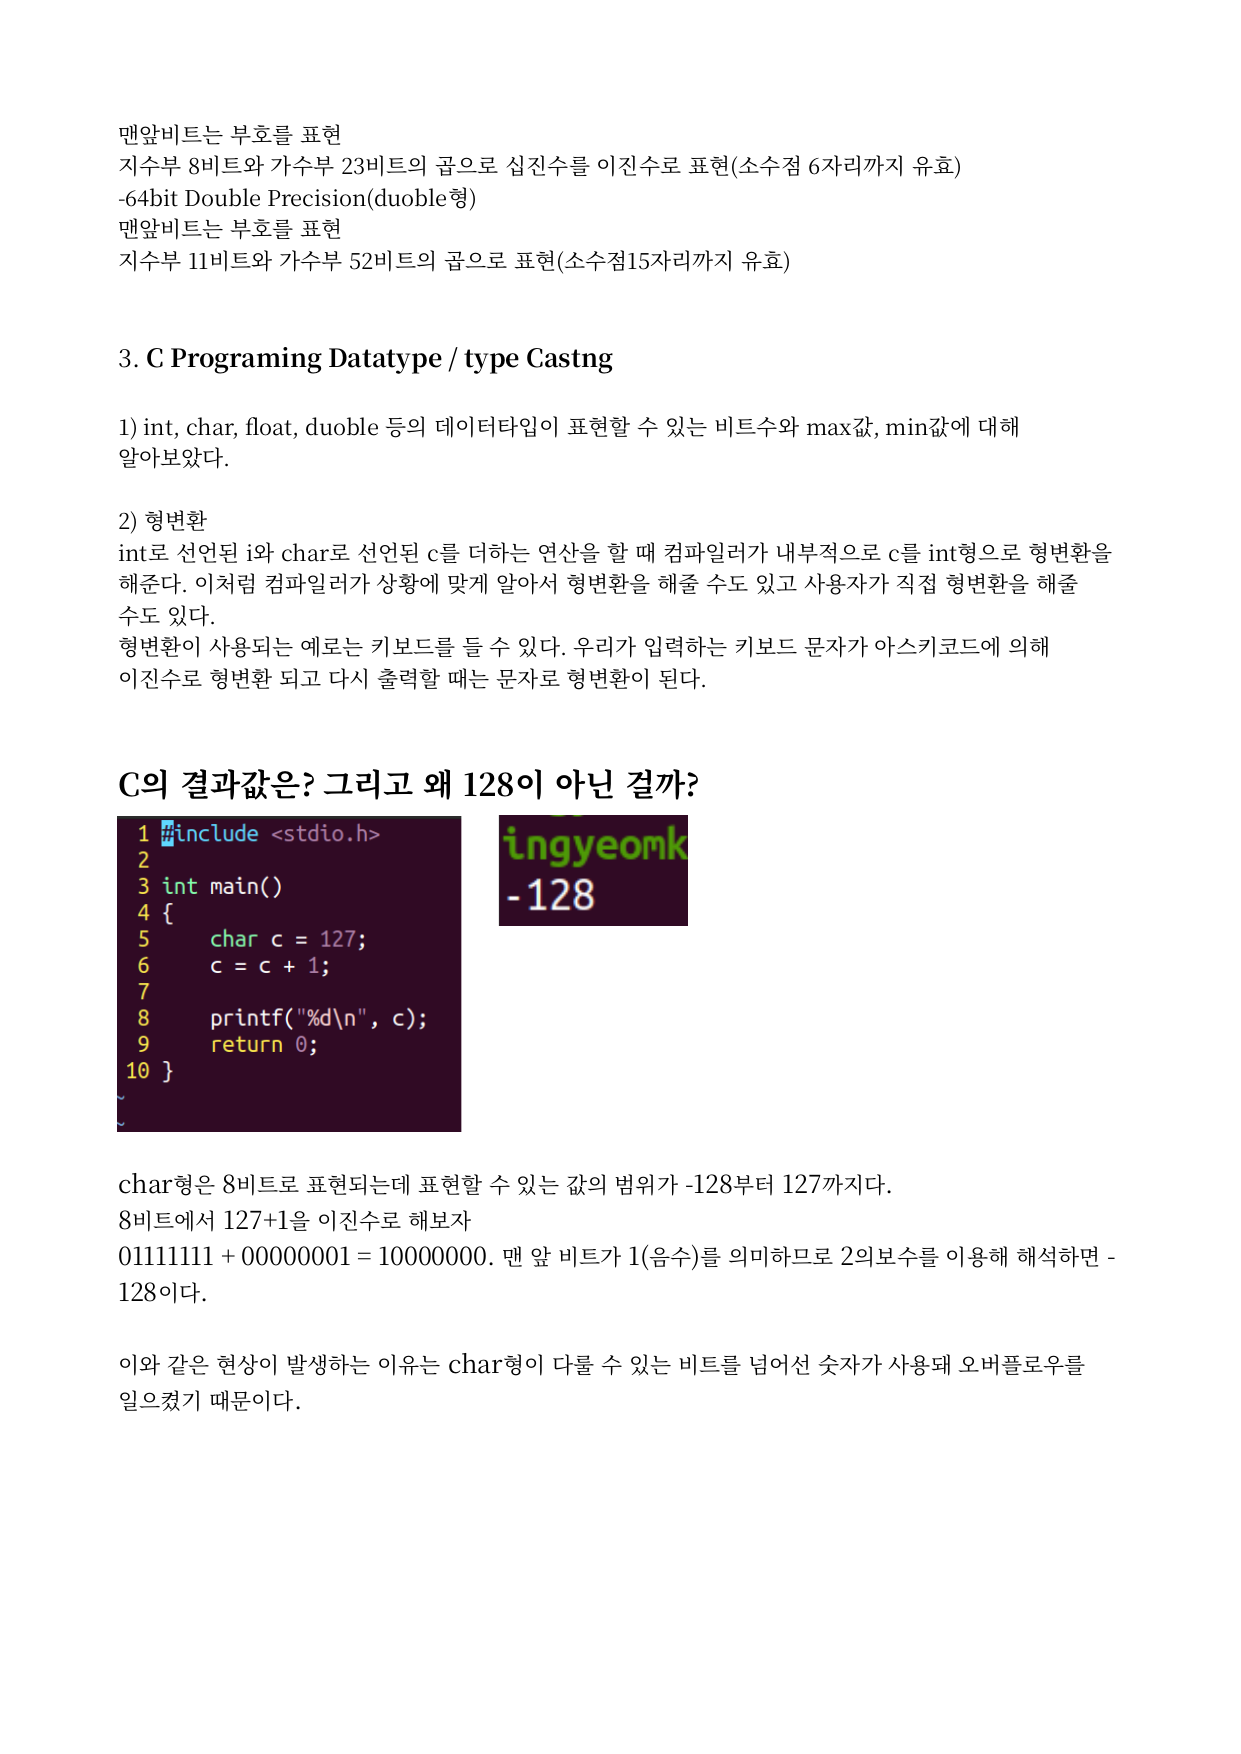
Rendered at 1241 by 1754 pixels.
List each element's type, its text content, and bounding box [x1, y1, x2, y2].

text 이와 같은 현상이 발생하는 이유는 char형이 다룰 수 있는 비트를 넘어선 숫자가 사용돼 오버플로우를 일으켰기 때문이다. [118, 1345, 1122, 1417]
text 맨앞비트는 부호를 표현 [118, 118, 1122, 149]
text -64bit Double Precision(duoble형) [118, 181, 1122, 212]
text C의 결과값은? 그리고 왜 128이 아닌 걸까? [118, 761, 1122, 806]
text 지수부 8비트와 가수부 23비트의 곱으로 십진수를 이진수로 표현(소수점 6자리까지 유효) [118, 149, 1122, 181]
text char형은 8비트로 표현되는데 표현할 수 있는 값의 범위가 -128부터 127까지다. [118, 1165, 1122, 1201]
text 3. C Programing Datatype / type Castng [118, 338, 1122, 374]
text 01111111 + 00000001 = 10000000. 맨 앞 비트가 1(음수)를 의미하므로 2의보수를 이용해 해석하면 -128이다. [118, 1237, 1122, 1309]
text int로 선언된 i와 char로 선언된 c를 더하는 연산을 할 때 컴파일러가 내부적으로 c를 int형으로 형변환을 해준다. 이처럼 컴파일러가 상황에 맞게 알아서 형변환을 해줄 수도 있고 사용자가 직접 형변환을 해줄 수도 있다. [118, 536, 1122, 630]
picture [498, 815, 688, 926]
picture [117, 816, 462, 1132]
text 형변환이 사용되는 예로는 키보드를 들 수 있다. 우리가 입력하는 키보드 문자가 아스키코드에 의해 이진수로 형변환 되고 다시 출력할 때는 문자로 형변환이 된다. [118, 630, 1122, 693]
text 1) int, char, float, duoble 등의 데이터타입이 표현할 수 있는 비트수와 max값, min값에 대해 알아보았다. [118, 410, 1122, 473]
text 2) 형변환 [118, 504, 1122, 536]
text 지수부 11비트와 가수부 52비트의 곱으로 표현(소수점15자리까지 유효) [118, 244, 1122, 275]
text 8비트에서 127+1을 이진수로 해보자 [118, 1201, 1122, 1237]
text 맨앞비트는 부호를 표현 [118, 212, 1122, 244]
